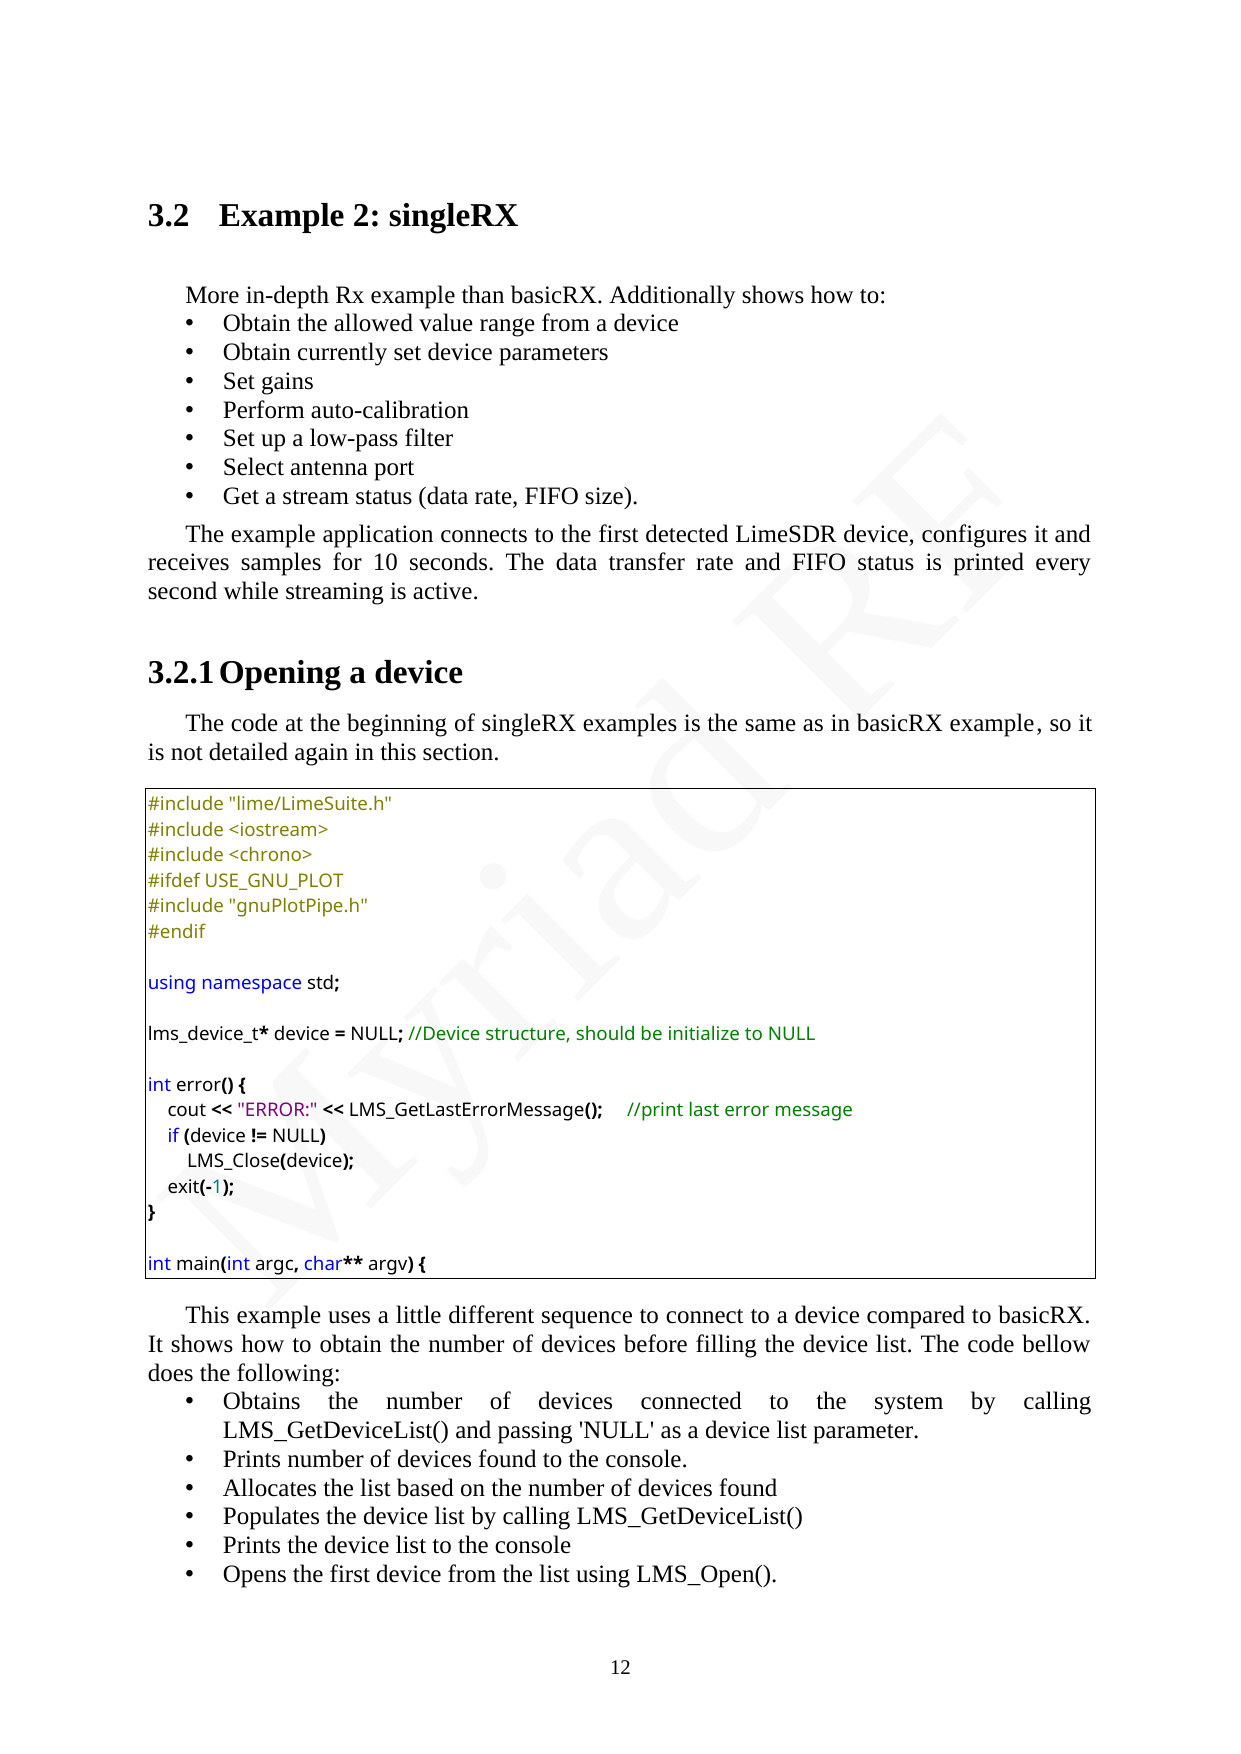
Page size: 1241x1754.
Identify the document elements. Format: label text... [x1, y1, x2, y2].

text The example application connects to the first detected LimeSDR device, configures it and receives samples for 10 seconds. The data transfer rate and FIFO status is printed every second while streaming is active. [949, 519, 1092, 605]
text lms_device_t* device = NULL; //Device structure, should be initialize to NULL [440, 1020, 521, 1046]
text [326, 1199, 1092, 1224]
text using namespace std; [148, 969, 471, 995]
text [578, 842, 629, 867]
text cout << "ERROR:" << LMS_GetLastErrorMessage(); //print last error message [472, 1097, 1092, 1122]
text [692, 816, 747, 832]
text The code at the beginning of singleRX examples is the same as in basicRX example, so it is not detailed again in this section. [694, 708, 1092, 766]
text [663, 893, 1092, 918]
text [672, 867, 1092, 893]
text #endif [148, 918, 547, 944]
text [292, 1199, 314, 1208]
list Perform auto-calibration [185, 395, 1092, 423]
text int main(int argc, char** argv) { [255, 1247, 1095, 1278]
list Opens the first device from the list using LMS_Open(). [148, 1559, 1092, 1588]
text } [148, 1199, 211, 1224]
text [615, 867, 664, 893]
list Set gains [185, 366, 1092, 395]
text [614, 893, 663, 918]
text [671, 789, 756, 816]
text LMS_Close(device); [308, 1148, 365, 1173]
text int error() { [148, 1071, 281, 1097]
list [918, 423, 1092, 452]
text #ifdef USE_GNU_PLOT [148, 867, 619, 893]
text exit(-1); [224, 1173, 311, 1199]
text cout << "ERROR:" << LMS_GetLastErrorMessage(); //print last error message [148, 1097, 285, 1122]
text [742, 816, 1092, 842]
text int main(int argc, char** argv) { [146, 1247, 265, 1278]
text if (device != NULL) [351, 1122, 477, 1148]
list Select antenna port [185, 452, 900, 481]
text [300, 1071, 421, 1097]
text The example application connects to the first detected LimeSDR device, configures it and receives samples for 10 seconds. The data transfer rate and FIFO status is printed every second while streaming is active. [148, 519, 973, 605]
list Get a stream status (data rate, FIFO size). [185, 481, 890, 510]
list Set up a low-pass filter [185, 423, 929, 452]
list [893, 452, 1092, 481]
text #include <chrono> [148, 842, 575, 867]
list Obtain the allowed value range from a device [185, 308, 1092, 337]
list Prints the device list to the console [148, 1530, 1092, 1559]
text #include <iostream> [148, 816, 685, 842]
subtitle Opening a device [148, 652, 830, 691]
text The code at the beginning of singleRX examples is the same as in basicRX example, so it is not detailed again in this section. [148, 708, 687, 766]
list Allocates the list based on the number of devices found [148, 1473, 1092, 1501]
list Populates the device list by calling LMS_GetDeviceList() [148, 1501, 1092, 1530]
text LMS_Close(device); [148, 1148, 302, 1173]
list [898, 481, 973, 510]
text [647, 842, 1092, 867]
text if (device != NULL) [148, 1122, 294, 1148]
list [969, 481, 1092, 510]
text LMS_Close(device); [377, 1148, 477, 1173]
text [553, 918, 1092, 944]
text lms_device_t* device = NULL; //Device structure, should be initialize to NULL [535, 1020, 1092, 1046]
text LMS_Close(device); [482, 1148, 1092, 1173]
text exit(-1); [382, 1173, 1092, 1199]
text [207, 1199, 284, 1224]
text lms_device_t* device = NULL; //Device structure, should be initialize to NULL [148, 1020, 437, 1046]
subtitle Example 2: singleRX [148, 195, 1092, 233]
text [586, 969, 1092, 995]
list Obtains the number of devices connected to the system by calling LMS_GetDeviceList() and passing 'NULL' as a device list parameter. [185, 1386, 1092, 1444]
subtitle [829, 652, 1092, 691]
text [461, 1071, 1092, 1097]
text if (device != NULL) [299, 1122, 340, 1148]
text #include "lime/LimeSuite.h" [146, 789, 659, 816]
text exit(-1); [317, 1173, 379, 1199]
text if (device != NULL) [482, 1122, 1092, 1148]
text [760, 789, 1095, 816]
text exit(-1); [166, 1190, 186, 1199]
text #include "gnuPlotPipe.h" [148, 893, 526, 918]
list Prints number of devices found to the console. [148, 1444, 1092, 1473]
text [479, 969, 585, 995]
text This example uses a little different sequence to connect to a device compared to basicRX. It shows how to obtain the number of devices before filling the device list. The code bellow does the following: [148, 1300, 1092, 1386]
text More in-depth Rx example than basicRX. Additionally shows how to: [148, 280, 1092, 308]
text exit(-1); [148, 1173, 179, 1199]
text [420, 1071, 454, 1086]
text [528, 893, 601, 918]
list Obtain currently set device parameters [185, 337, 1092, 366]
text cout << "ERROR:" << LMS_GetLastErrorMessage(); //print last error message [326, 1097, 470, 1122]
